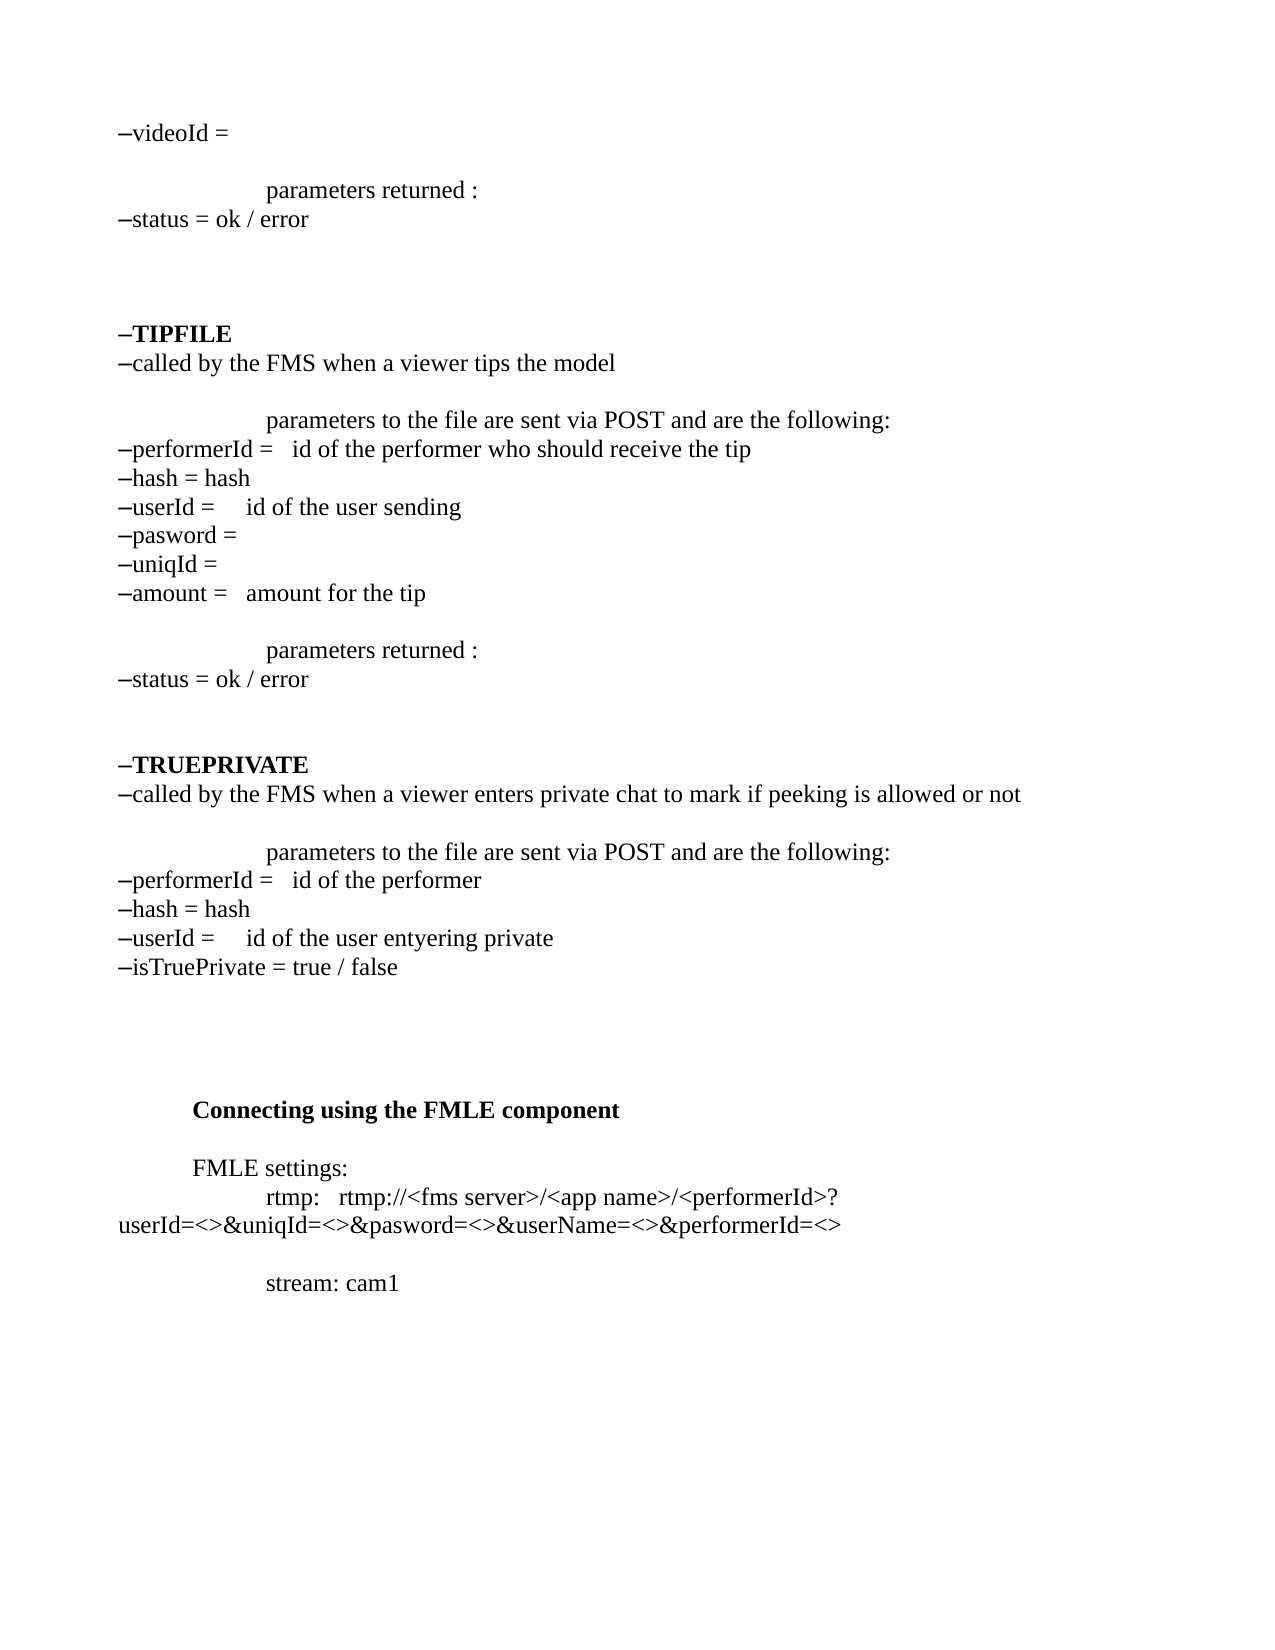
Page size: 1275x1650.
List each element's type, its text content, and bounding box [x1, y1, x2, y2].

list pasword = [118, 521, 1157, 549]
list status = ok / error [118, 204, 1157, 233]
list uniqId = [118, 549, 1157, 578]
text Connecting using the FMLE component [118, 1096, 1157, 1124]
list TRUEPRIVATE [118, 751, 1157, 779]
list status = ok / error [118, 664, 1157, 693]
list hash = hash [118, 894, 1157, 923]
text FMLE settings: [118, 1153, 1157, 1182]
list userId = id of the user entyering private [118, 923, 1157, 952]
text parameters returned : [118, 176, 1157, 204]
text rtmp: rtmp://<fms server>/<app name>/<performerId>?userId=<>&uniqId=<>&pasword=<>&userName=<>&performerId=<> [118, 1182, 1157, 1239]
list performerId = id of the performer [118, 866, 1157, 894]
text parameters to the file are sent via POST and are the following: [118, 406, 1157, 434]
list hash = hash [118, 463, 1157, 492]
list videoId = [118, 118, 1157, 147]
text parameters to the file are sent via POST and are the following: [118, 837, 1157, 866]
list called by the FMS when a viewer tips the model [118, 348, 1157, 377]
list called by the FMS when a viewer enters private chat to mark if peeking is allowed or not [118, 779, 1157, 808]
list performerId = id of the performer who should receive the tip [118, 434, 1157, 463]
list userId = id of the user sending [118, 492, 1157, 521]
list amount = amount for the tip [118, 578, 1157, 607]
list TIPFILE [118, 319, 1157, 348]
list isTruePrivate = true / false [118, 952, 1157, 981]
text parameters returned : [118, 636, 1157, 664]
text stream: cam1 [118, 1268, 1157, 1297]
